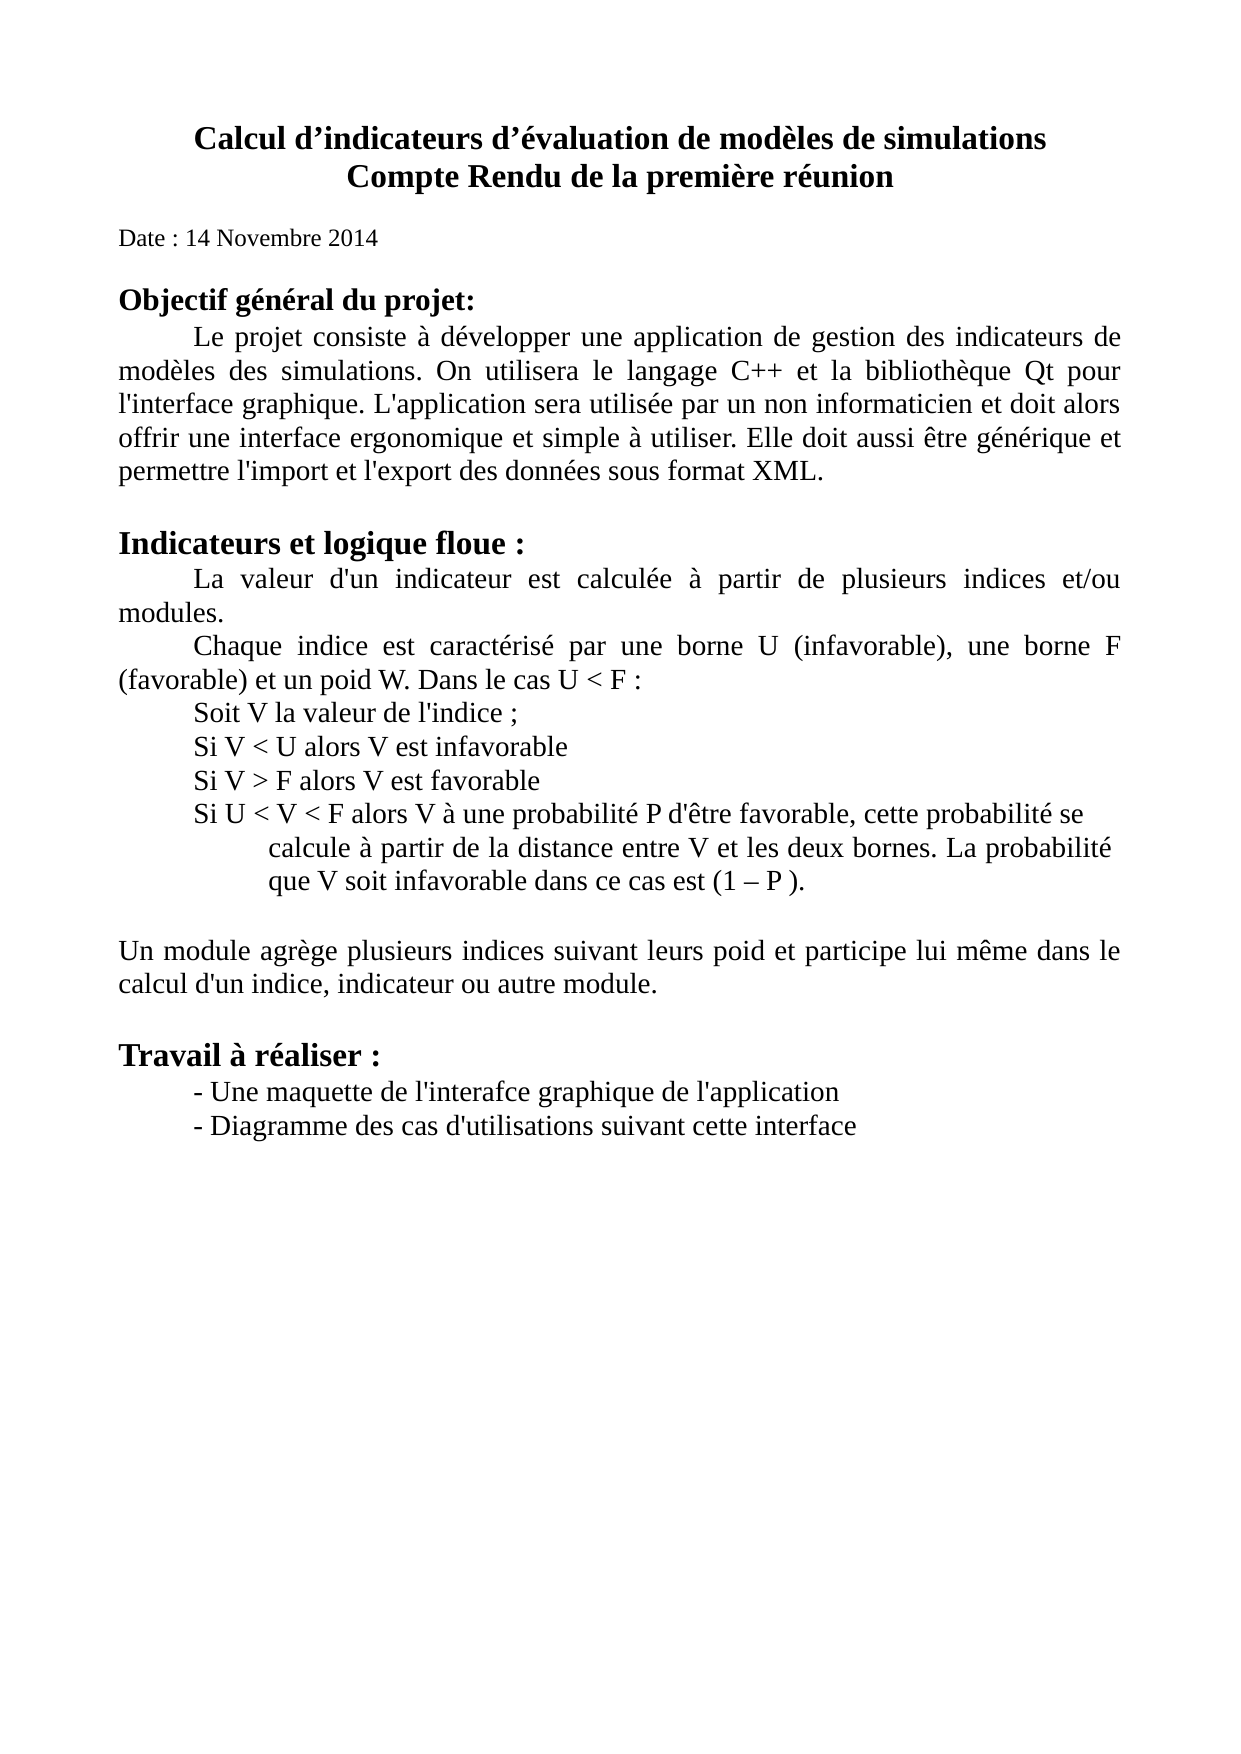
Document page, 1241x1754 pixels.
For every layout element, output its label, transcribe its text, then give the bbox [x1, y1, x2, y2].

text Objectif général du projet: [118, 281, 1122, 317]
text Chaque indice est caractérisé par une borne U (infavorable), une borne F (favorable) et un poid W. Dans le cas U < F : [118, 628, 1122, 696]
text Le projet consiste à développer une application de gestion des indicateurs de modèles des simulations. On utilisera le langage C++ et la bibliothèque Qt pour l'interface graphique. L'application sera utilisée par un non informaticien et doit alors offrir une interface ergonomique et simple à utiliser. Elle doit aussi être générique et permettre l'import et l'export des données sous format XML. [118, 317, 1122, 487]
text Si V > F alors V est favorable [118, 763, 1122, 796]
text La valeur d'un indicateur est calculée à partir de plusieurs indices et/ou modules. [118, 561, 1122, 628]
text - Une maquette de l'interafce graphique de l'application [118, 1074, 1122, 1108]
text Indicateurs et logique floue : [118, 523, 1122, 561]
text Si V < U alors V est infavorable [118, 729, 1122, 763]
text - Diagramme des cas d'utilisations suivant cette interface [118, 1108, 1122, 1141]
text Si U < V < F alors V à une probabilité P d'être favorable, cette probabilité se calcule à partir de la distance entre V et les deux bornes. La probabilité que V soit infavorable dans ce cas est (1 – P ). [118, 796, 1122, 897]
text Date : 14 Novembre 2014 [118, 223, 1122, 252]
text Un module agrège plusieurs indices suivant leurs poid et participe lui même dans le calcul d'un indice, indicateur ou autre module. [118, 933, 1122, 1000]
text Compte Rendu de la première réunion [118, 156, 1122, 195]
text Calcul d’indicateurs d’évaluation de modèles de simulations [118, 118, 1122, 156]
text Travail à réaliser : [118, 1036, 1122, 1074]
text Soit V la valeur de l'indice ; [118, 696, 1122, 729]
